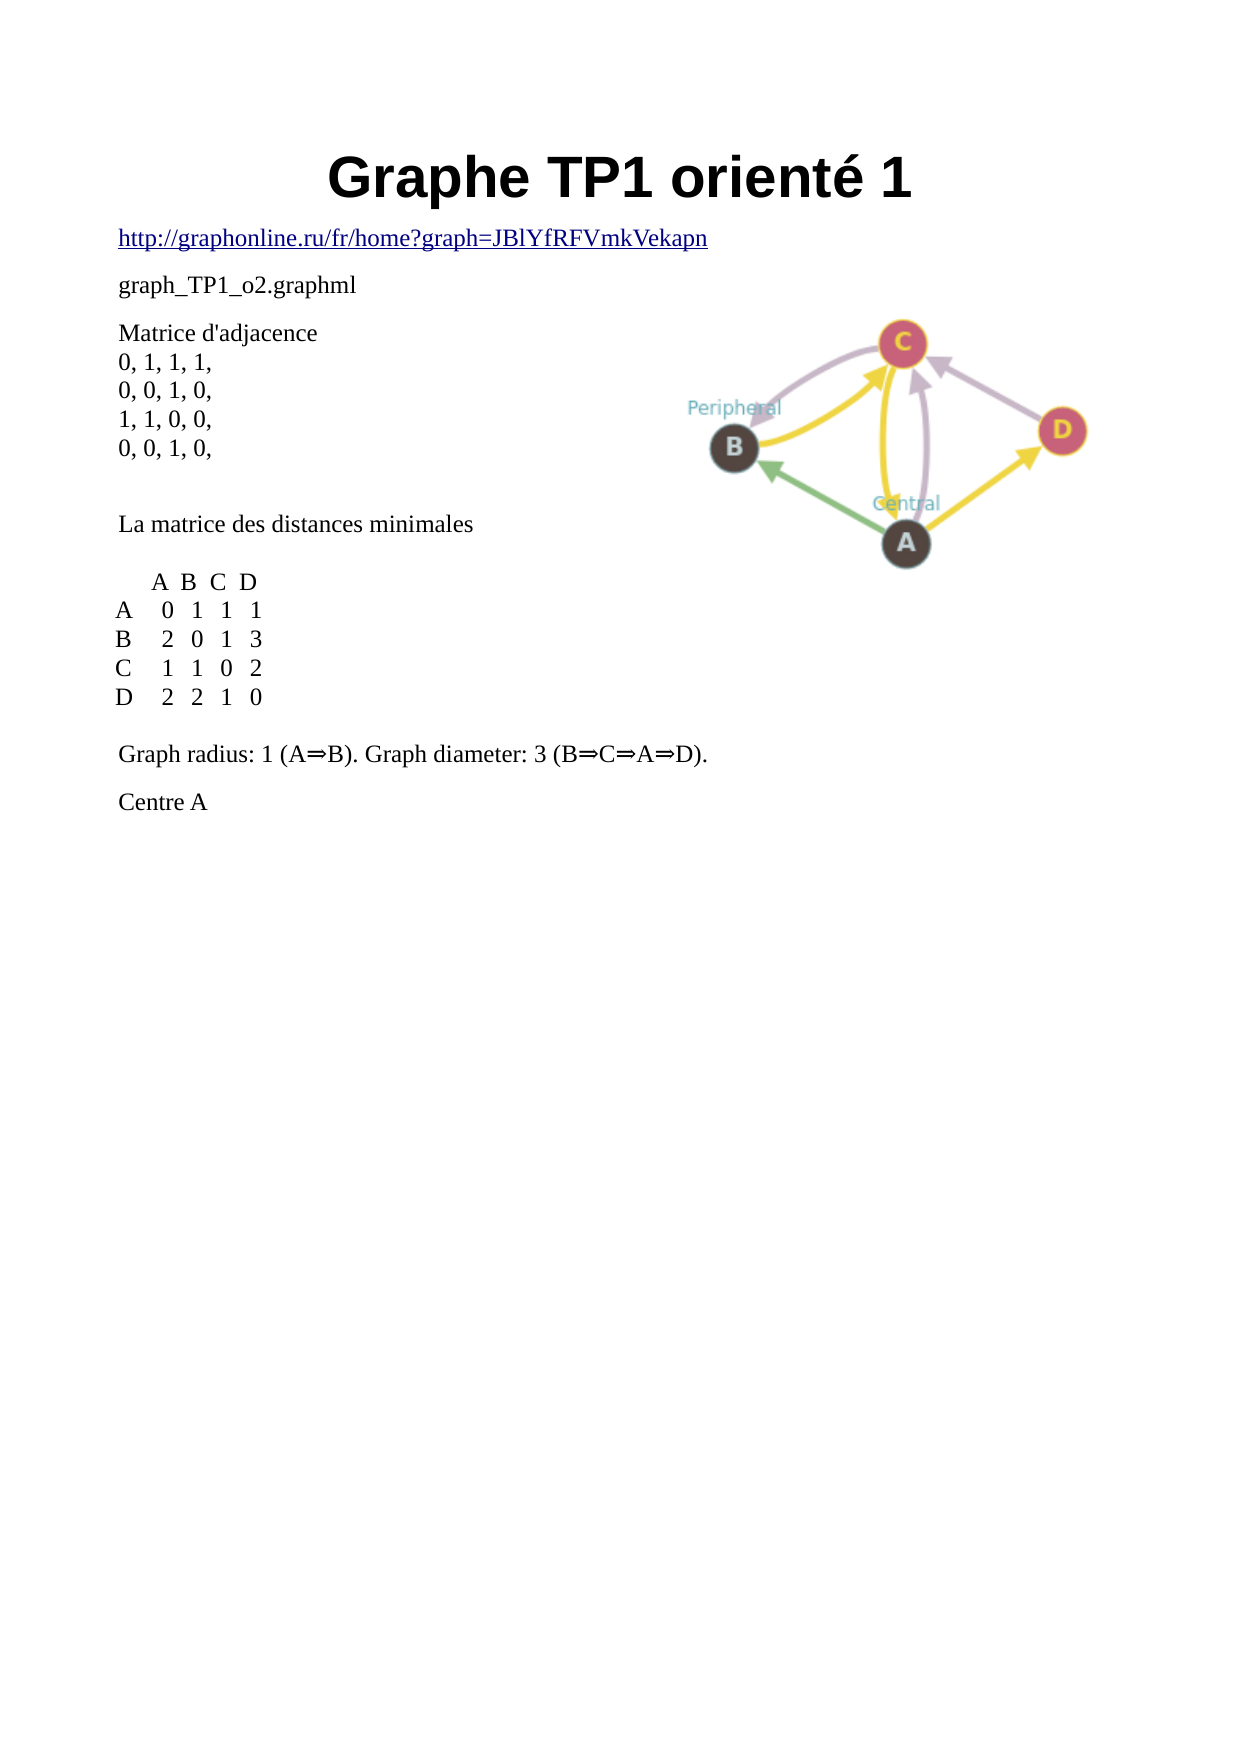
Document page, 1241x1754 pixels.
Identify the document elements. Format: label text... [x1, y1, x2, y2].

table_header D [236, 567, 265, 596]
table_cell 2 [177, 682, 206, 711]
table_cell B [112, 624, 148, 653]
table_header A [148, 567, 177, 596]
text Matrice d'adjacence [118, 318, 682, 347]
table_cell 1 [206, 624, 236, 653]
picture [682, 274, 1115, 614]
text graph_TP1_o2.graphml [118, 270, 1122, 299]
table_cell 2 [148, 682, 177, 711]
table_cell 0 [148, 596, 177, 624]
table_cell 3 [236, 624, 265, 653]
table_cell C [112, 653, 148, 682]
table_cell D [112, 682, 148, 711]
table_header [112, 567, 148, 596]
table_cell 1 [177, 596, 206, 624]
title Graphe TP1 orienté 1 [118, 143, 1122, 210]
text 0, 1, 1, 1, [118, 347, 682, 375]
table_cell 0 [236, 682, 265, 711]
table_cell A [112, 596, 148, 624]
text 1, 1, 0, 0, [118, 404, 682, 433]
table_cell 1 [177, 653, 206, 682]
table_cell 1 [206, 596, 236, 624]
table_cell 1 [206, 682, 236, 711]
table_header B [177, 567, 206, 596]
text Centre A [118, 787, 1122, 816]
text La matrice des distances minimales [118, 509, 682, 538]
text 0, 0, 1, 0, [118, 433, 682, 462]
table_cell 2 [236, 653, 265, 682]
text http://graphonline.ru/fr/home?graph=JBlYfRFVmkVekapn [118, 223, 1122, 251]
table_cell 1 [236, 596, 265, 624]
table_header C [206, 567, 236, 596]
table_cell 2 [148, 624, 177, 653]
table_cell 1 [148, 653, 177, 682]
text 0, 0, 1, 0, [118, 375, 682, 404]
table_cell 0 [206, 653, 236, 682]
table_cell 0 [177, 624, 206, 653]
text Graph radius: 1 (A⇒B). Graph diameter: 3 (B⇒C⇒A⇒D). [118, 739, 1122, 768]
